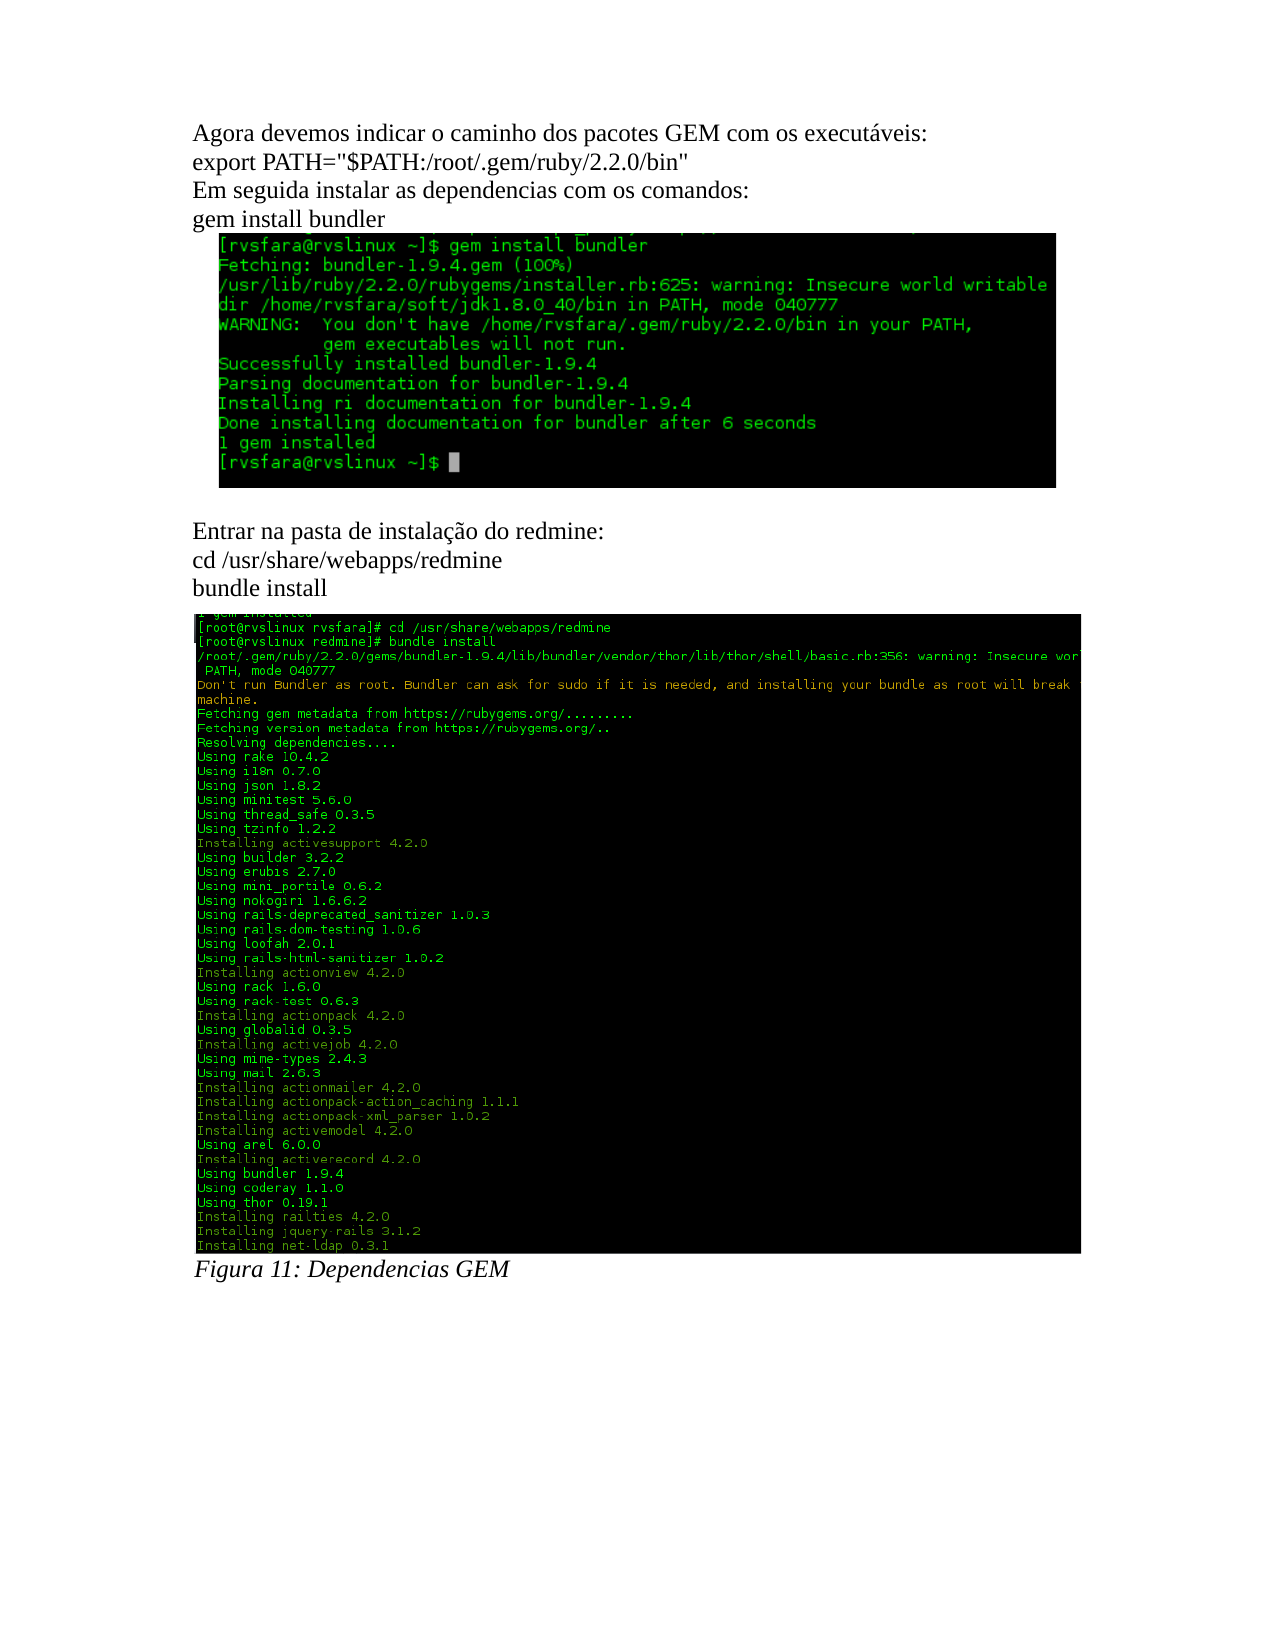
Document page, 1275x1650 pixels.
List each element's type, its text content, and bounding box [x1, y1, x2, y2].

text Figura 11: Dependencias GEM [194, 1254, 1081, 1283]
text Entrar na pasta de instalação do redmine: [118, 516, 1157, 545]
text cd /usr/share/webapps/redmine [118, 545, 1157, 573]
text Em seguida instalar as dependencias com os comandos: [118, 176, 1157, 204]
picture [194, 614, 1082, 1254]
text gem install bundler [118, 204, 1157, 233]
text Agora devemos indicar o caminho dos pacotes GEM com os executáveis: [118, 118, 1157, 147]
text export PATH="$PATH:/root/.gem/ruby/2.2.0/bin" [118, 147, 1157, 176]
text bundle install [118, 573, 1157, 602]
picture [218, 233, 1057, 488]
